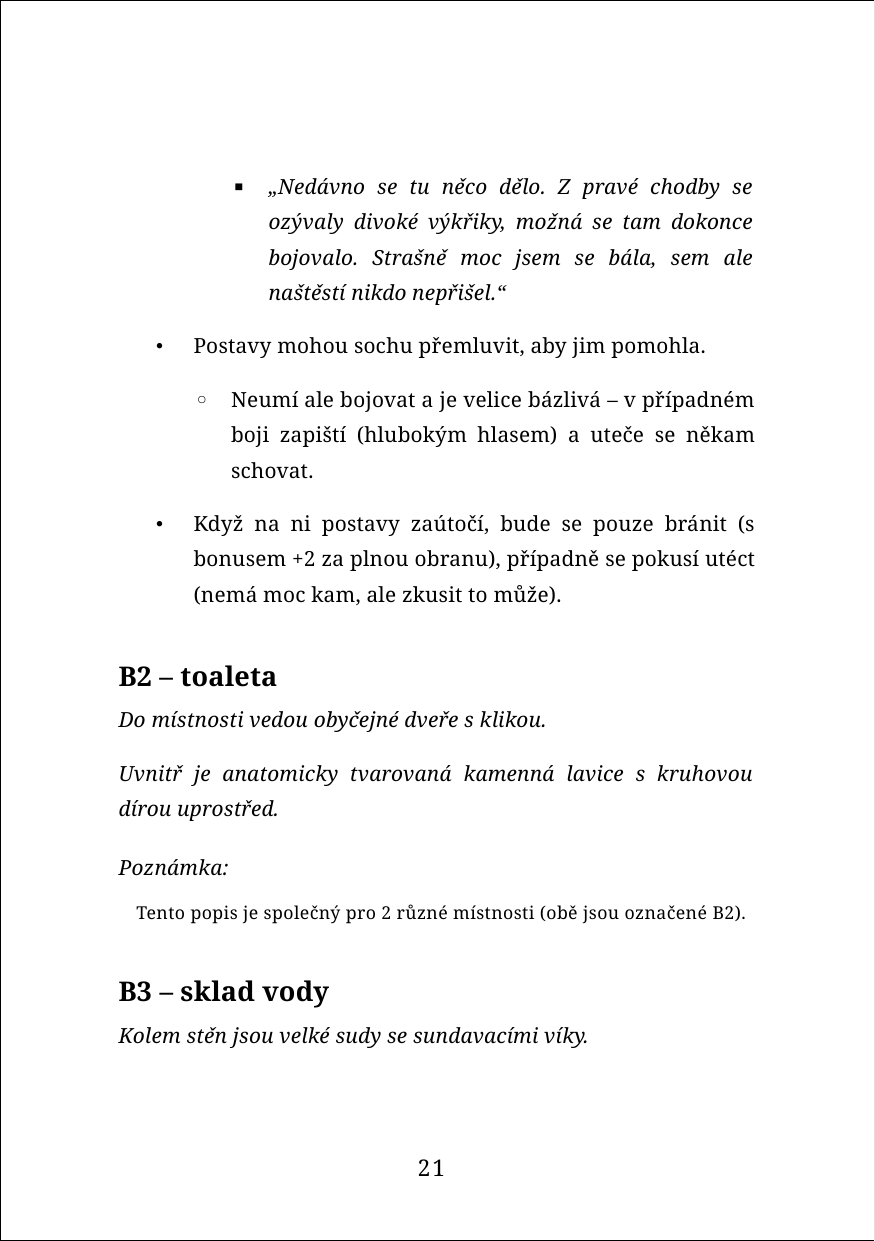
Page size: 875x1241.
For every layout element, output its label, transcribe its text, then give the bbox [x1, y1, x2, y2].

list Postavy mohou sochu přemluvit, aby jim pomohla. [156, 332, 756, 360]
text Kolem stěn jsou velké sudy se sundavacími víky. [118, 1021, 756, 1049]
text Tento popis je společný pro 2 různé místnosti (obě jsou označené B2). [136, 901, 756, 925]
list „Nedávno se tu něco dělo. Z pravé chodby se ozývaly divoké výkřiky, možná se tam dokonce bojovalo. Strašně moc jsem se bála, sem ale naštěstí nikdo nepřišel.“ [231, 172, 756, 307]
text Do místnosti vedou obyčejné dveře s klikou. [118, 706, 756, 734]
list Neumí ale bojovat a je velice bázlivá – v případném boji zapiští (hlubokým hlasem) a uteče se někam schovat. [193, 385, 756, 484]
subtitle B2 – toaleta [118, 657, 756, 694]
text Poznámka: [118, 853, 756, 882]
text Uvnitř je anatomicky tvarovaná kamenná lavice s kruhovou dírou uprostřed. [118, 759, 756, 823]
subtitle B3 – sklad vody [118, 972, 756, 1009]
list Když na ni postavy zaútočí, bude se pouze bránit (s bonusem +2 za plnou obranu), případně se pokusí utéct (nemá moc kam, ale zkusit to může). [156, 509, 756, 608]
